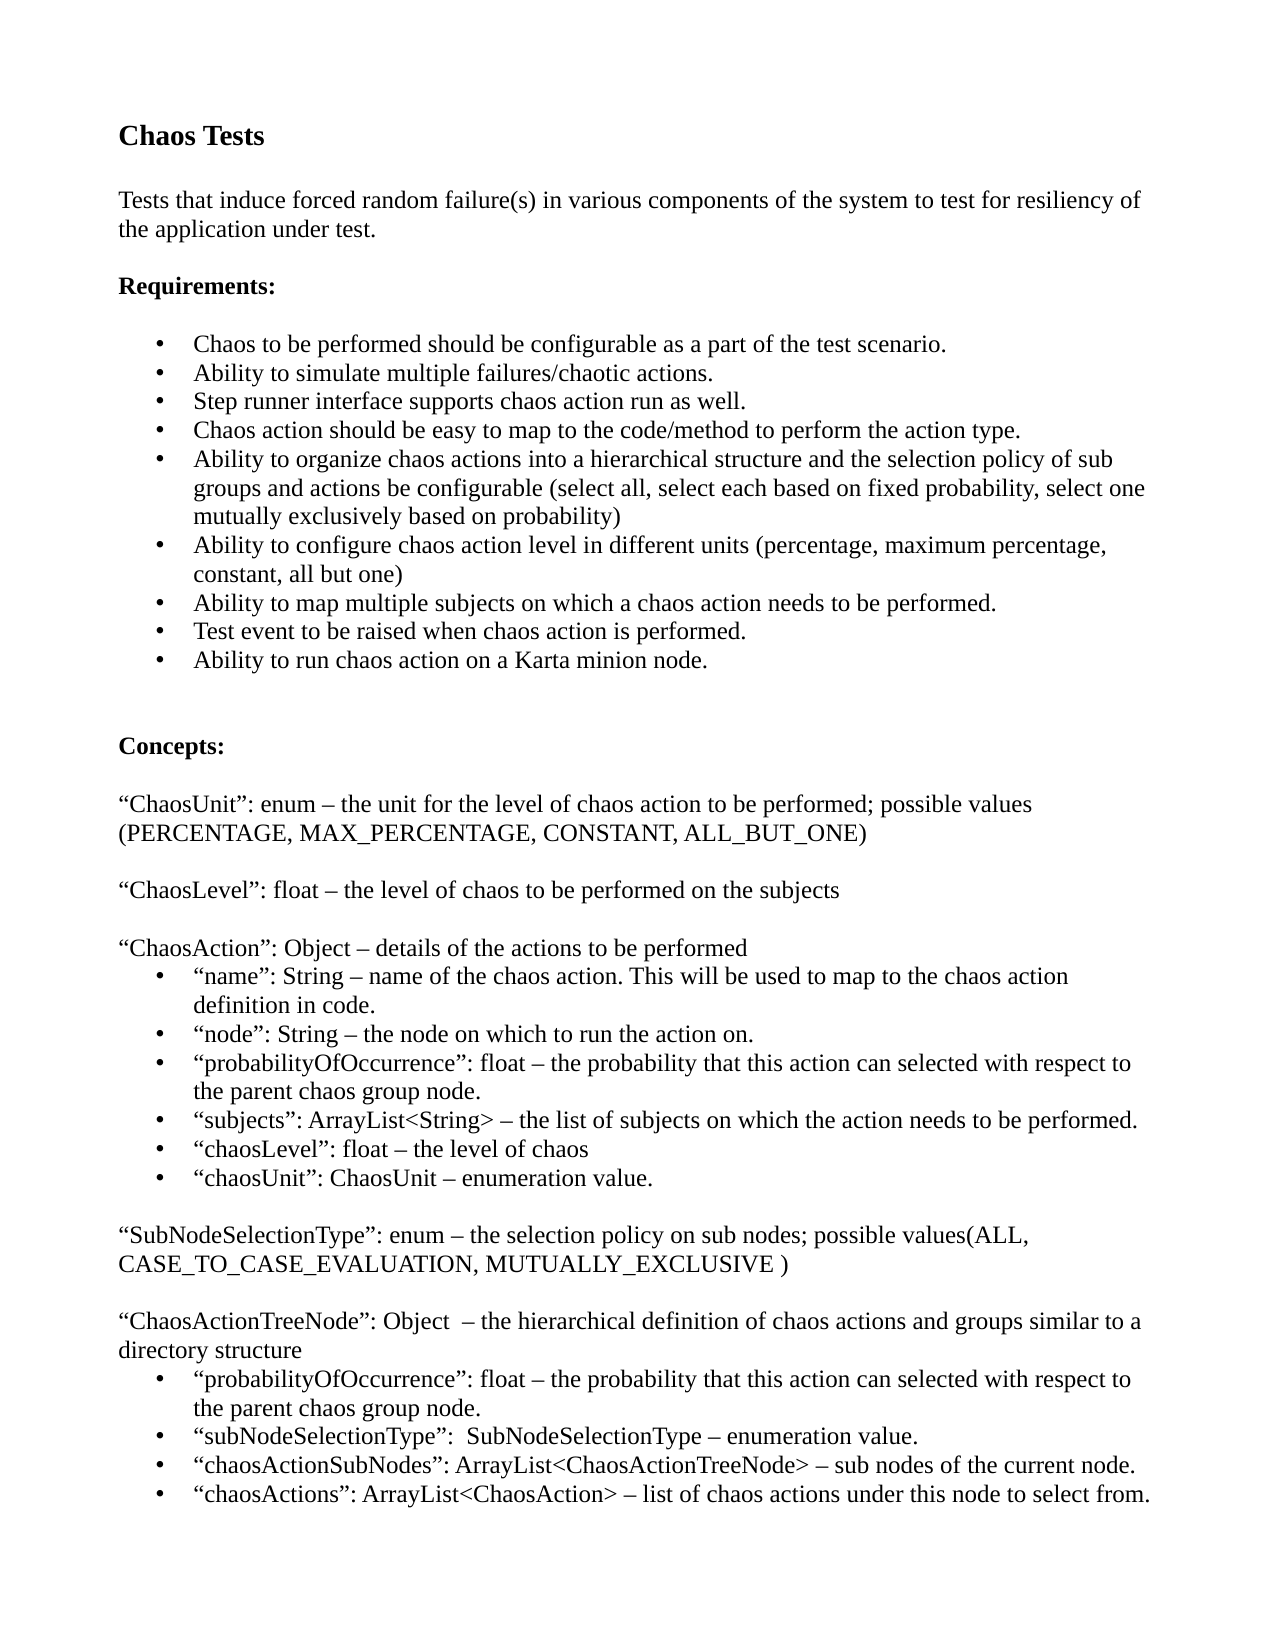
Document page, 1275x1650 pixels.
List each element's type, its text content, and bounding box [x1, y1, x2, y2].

list Ability to configure chaos action level in different units (percentage, maximum percentage, constant, all but one) [156, 530, 1157, 588]
list “probabilityOfOccurrence”: float – the probability that this action can selected with respect to the parent chaos group node. [156, 1364, 1157, 1421]
text “ChaosActionTreeNode”: Object – the hierarchical definition of chaos actions and groups similar to a directory structure [118, 1306, 1157, 1364]
text Chaos Tests [118, 118, 1157, 152]
list Ability to simulate multiple failures/chaotic actions. [156, 358, 1157, 386]
list “chaosActions”: ArrayList<ChaosAction> – list of chaos actions under this node to select from. [156, 1479, 1157, 1508]
list Test event to be raised when chaos action is performed. [156, 616, 1157, 645]
text “ChaosAction”: Object – details of the actions to be performed [118, 933, 1157, 961]
list “chaosUnit”: ChaosUnit – enumeration value. [156, 1163, 1157, 1191]
list Ability to map multiple subjects on which a chaos action needs to be performed. [156, 588, 1157, 616]
text “ChaosUnit”: enum – the unit for the level of chaos action to be performed; possible values (PERCENTAGE, MAX_PERCENTAGE, CONSTANT, ALL_BUT_ONE) [118, 789, 1157, 846]
list “chaosLevel”: float – the level of chaos [156, 1134, 1157, 1163]
list “name”: String – name of the chaos action. This will be used to map to the chaos action definition in code. [156, 961, 1157, 1019]
list Chaos to be performed should be configurable as a part of the test scenario. [156, 329, 1157, 358]
text Tests that induce forced random failure(s) in various components of the system to test for resiliency of the application under test. [118, 185, 1157, 243]
text Requirements: [118, 271, 1157, 300]
list “subjects”: ArrayList<String> – the list of subjects on which the action needs to be performed. [156, 1105, 1157, 1134]
list Step runner interface supports chaos action run as well. [156, 386, 1157, 415]
text “ChaosLevel”: float – the level of chaos to be performed on the subjects [118, 875, 1157, 904]
list Ability to run chaos action on a Karta minion node. [156, 645, 1157, 674]
list “subNodeSelectionType”: SubNodeSelectionType – enumeration value. [156, 1421, 1157, 1450]
text Concepts: [118, 731, 1157, 760]
list “probabilityOfOccurrence”: float – the probability that this action can selected with respect to the parent chaos group node. [156, 1048, 1157, 1105]
text “SubNodeSelectionType”: enum – the selection policy on sub nodes; possible values(ALL, CASE_TO_CASE_EVALUATION, MUTUALLY_EXCLUSIVE ) [118, 1220, 1157, 1278]
list Chaos action should be easy to map to the code/method to perform the action type. [156, 415, 1157, 444]
list “node”: String – the node on which to run the action on. [156, 1019, 1157, 1048]
list “chaosActionSubNodes”: ArrayList<ChaosActionTreeNode> – sub nodes of the current node. [156, 1450, 1157, 1479]
list Ability to organize chaos actions into a hierarchical structure and the selection policy of sub groups and actions be configurable (select all, select each based on fixed probability, select one mutually exclusively based on probability) [156, 444, 1157, 530]
